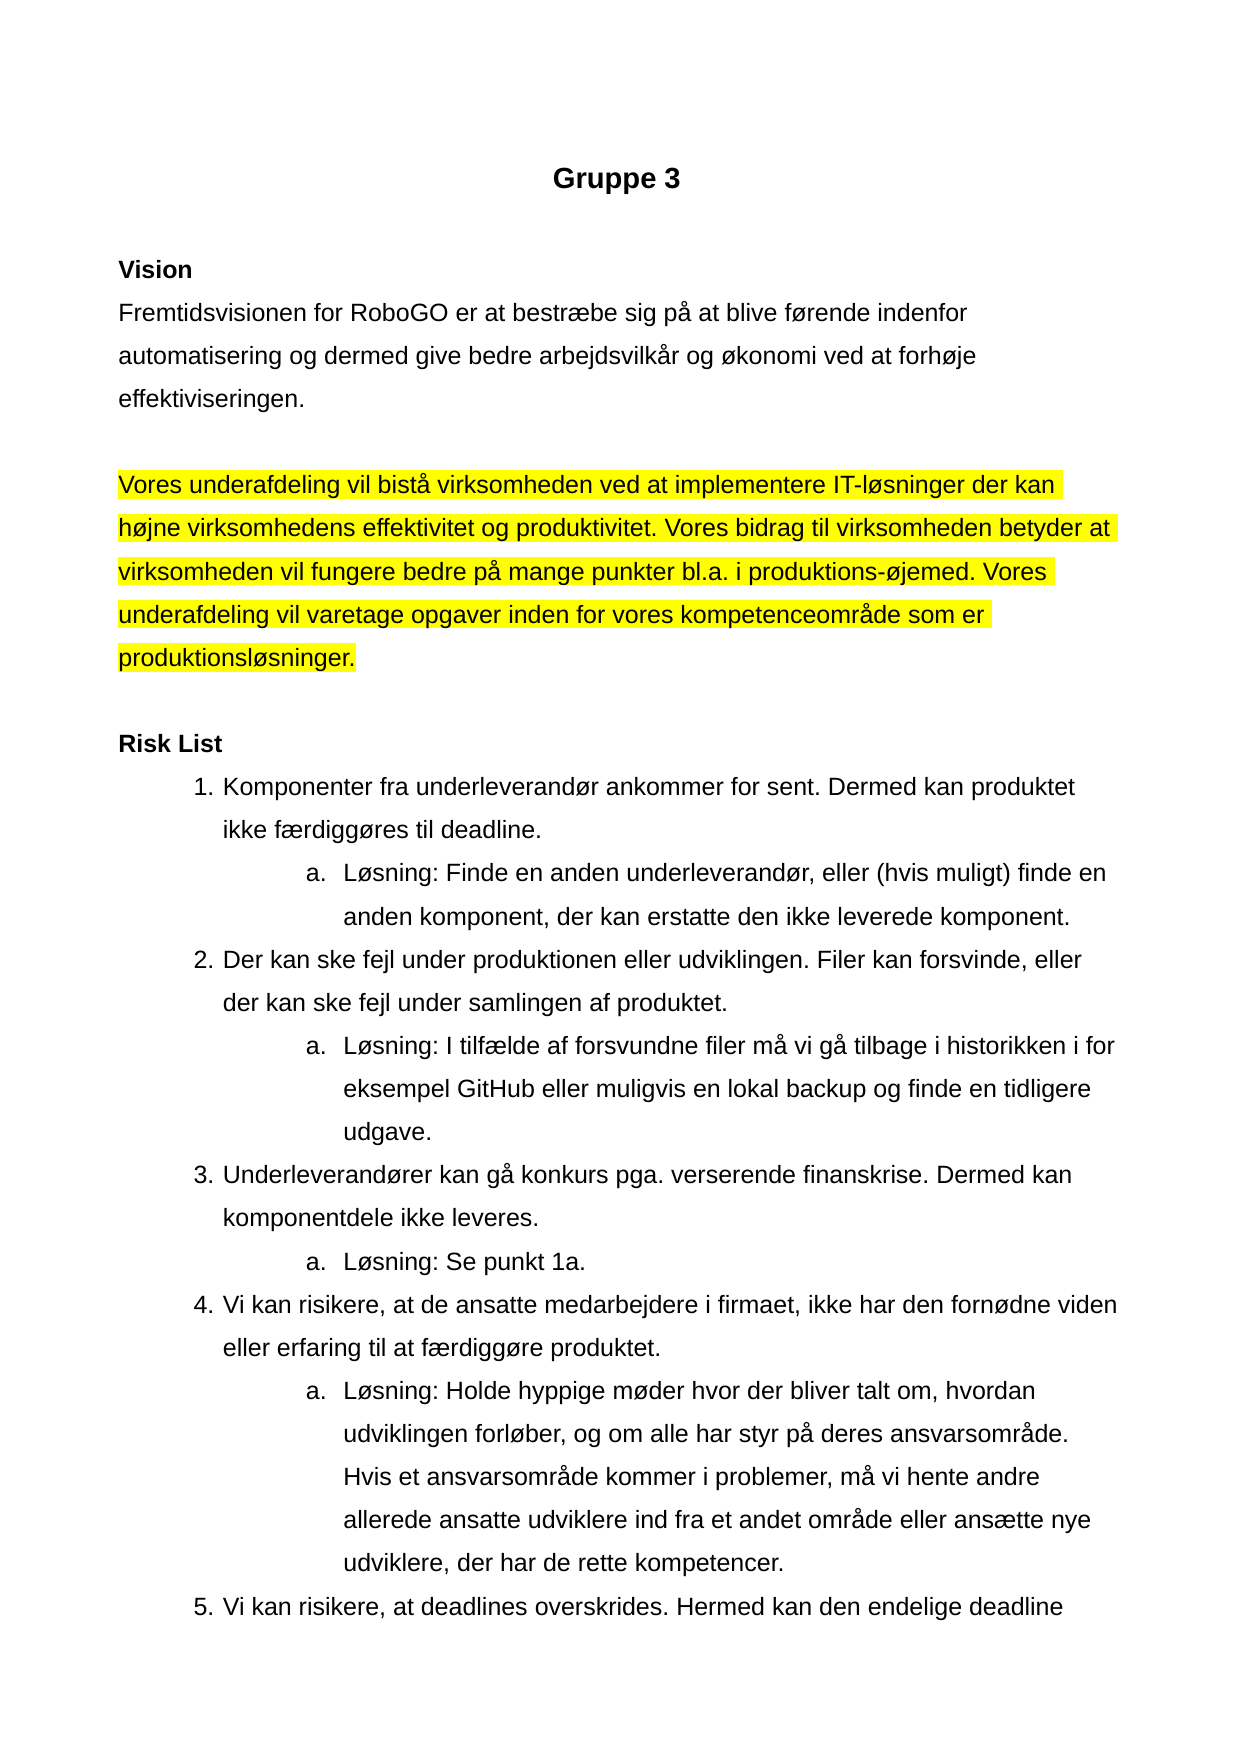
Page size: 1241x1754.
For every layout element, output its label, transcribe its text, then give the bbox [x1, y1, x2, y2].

list Der kan ske fejl under produktionen eller udviklingen. Filer kan forsvinde, eller der kan ske fejl under samlingen af produktet. [193, 945, 1122, 1017]
list Underleverandører kan gå konkurs pga. verserende finanskrise. Dermed kan komponentdele ikke leveres. [193, 1160, 1122, 1232]
list Komponenter fra underleverandør ankommer for sent. Dermed kan produktet ikke færdiggøres til deadline. [193, 772, 1122, 844]
text Vores underafdeling vil bistå virksomheden ved at implementere IT-løsninger der kan højne virksomhedens effektivitet og produktivitet. Vores bidrag til virksomheden betyder at virksomheden vil fungere bedre på mange punkter bl.a. i produktions-øjemed. Vores underafdeling vil varetage opgaver inden for vores kompetenceområde som er produktionsløsninger. [118, 470, 1122, 672]
text Gruppe 3 [118, 161, 1122, 195]
list Løsning: I tilfælde af forsvundne filer må vi gå tilbage i historikken i for eksempel GitHub eller muligvis en lokal backup og finde en tidligere udgave. [306, 1031, 1122, 1146]
list Løsning: Holde hyppige møder hvor der bliver talt om, hvordan udviklingen forløber, og om alle har styr på deres ansvarsområde. Hvis et ansvarsområde kommer i problemer, må vi hente andre allerede ansatte udviklere ind fra et andet område eller ansætte nye udviklere, der har de rette kompetencer. [306, 1376, 1122, 1577]
list Løsning: Se punkt 1a. [306, 1247, 1122, 1275]
text Fremtidsvisionen for RoboGO er at bestræbe sig på at blive førende indenfor automatisering og dermed give bedre arbejdsvilkår og økonomi ved at forhøje effektiviseringen. [118, 298, 1122, 413]
list Løsning: Finde en anden underleverandør, eller (hvis muligt) finde en anden komponent, der kan erstatte den ikke leverede komponent. [306, 858, 1122, 930]
list Vi kan risikere, at de ansatte medarbejdere i firmaet, ikke har den fornødne viden eller erfaring til at færdiggøre produktet. [193, 1290, 1122, 1362]
list Vi kan risikere, at deadlines overskrides. Hermed kan den endelige deadline [193, 1592, 1122, 1620]
text Vision [118, 255, 1122, 283]
text Risk List [118, 729, 1122, 758]
